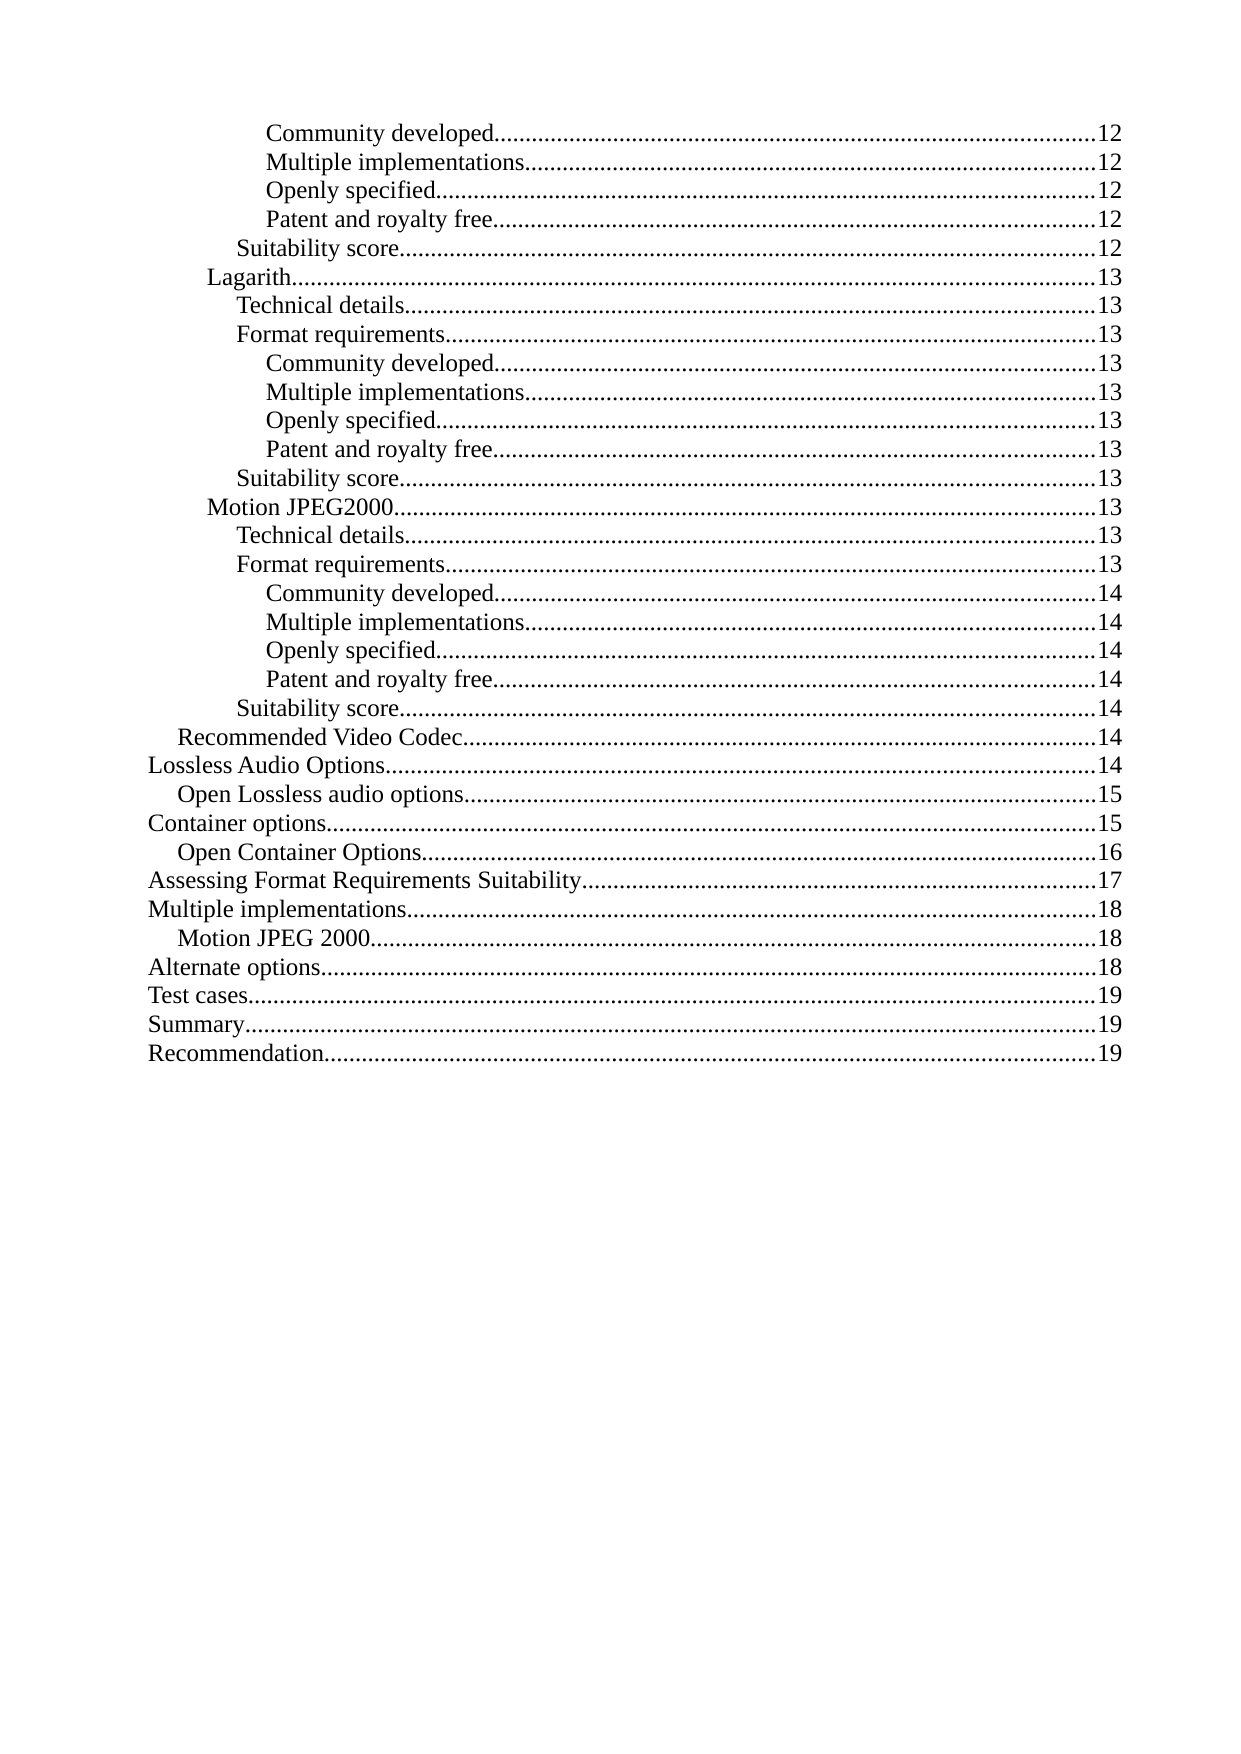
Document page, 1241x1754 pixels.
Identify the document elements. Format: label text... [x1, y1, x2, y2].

text Openly specified 12 [266, 176, 1122, 204]
text Technical details 13 [236, 291, 1122, 319]
text Format requirements 13 [236, 319, 1122, 348]
text Multiple implementations 12 [266, 147, 1122, 176]
text Community developed 14 [266, 578, 1122, 607]
text Openly specified 13 [266, 406, 1122, 434]
text Multiple implementations 14 [266, 607, 1122, 636]
text Multiple implementations 13 [266, 377, 1122, 406]
text Patent and royalty free 12 [266, 204, 1122, 233]
text Assessing Format Requirements Suitability 17 [148, 866, 1122, 894]
text Lagarith 13 [207, 262, 1122, 291]
text Recommendation 19 [148, 1038, 1122, 1067]
text Test cases 19 [148, 981, 1122, 1009]
text Recommended Video Codec 14 [177, 722, 1122, 751]
text Format requirements 13 [236, 549, 1122, 578]
text Summary 19 [148, 1009, 1122, 1038]
text Motion JPEG2000 13 [207, 492, 1122, 521]
text Suitability score 12 [236, 233, 1122, 262]
text Suitability score 13 [236, 463, 1122, 492]
text Container options 15 [148, 808, 1122, 837]
text Community developed 13 [266, 348, 1122, 377]
text Openly specified 14 [266, 636, 1122, 664]
text Open Container Options 16 [177, 837, 1122, 866]
text Community developed 12 [266, 118, 1122, 147]
text Suitability score 14 [236, 693, 1122, 722]
text Alternate options 18 [148, 952, 1122, 981]
text Technical details 13 [236, 521, 1122, 549]
text Patent and royalty free 14 [266, 664, 1122, 693]
text Patent and royalty free 13 [266, 434, 1122, 463]
text Multiple implementations 18 [148, 894, 1122, 923]
text Lossless Audio Options 14 [148, 751, 1122, 779]
text Motion JPEG 2000 18 [177, 923, 1122, 952]
text Open Lossless audio options 15 [177, 779, 1122, 808]
